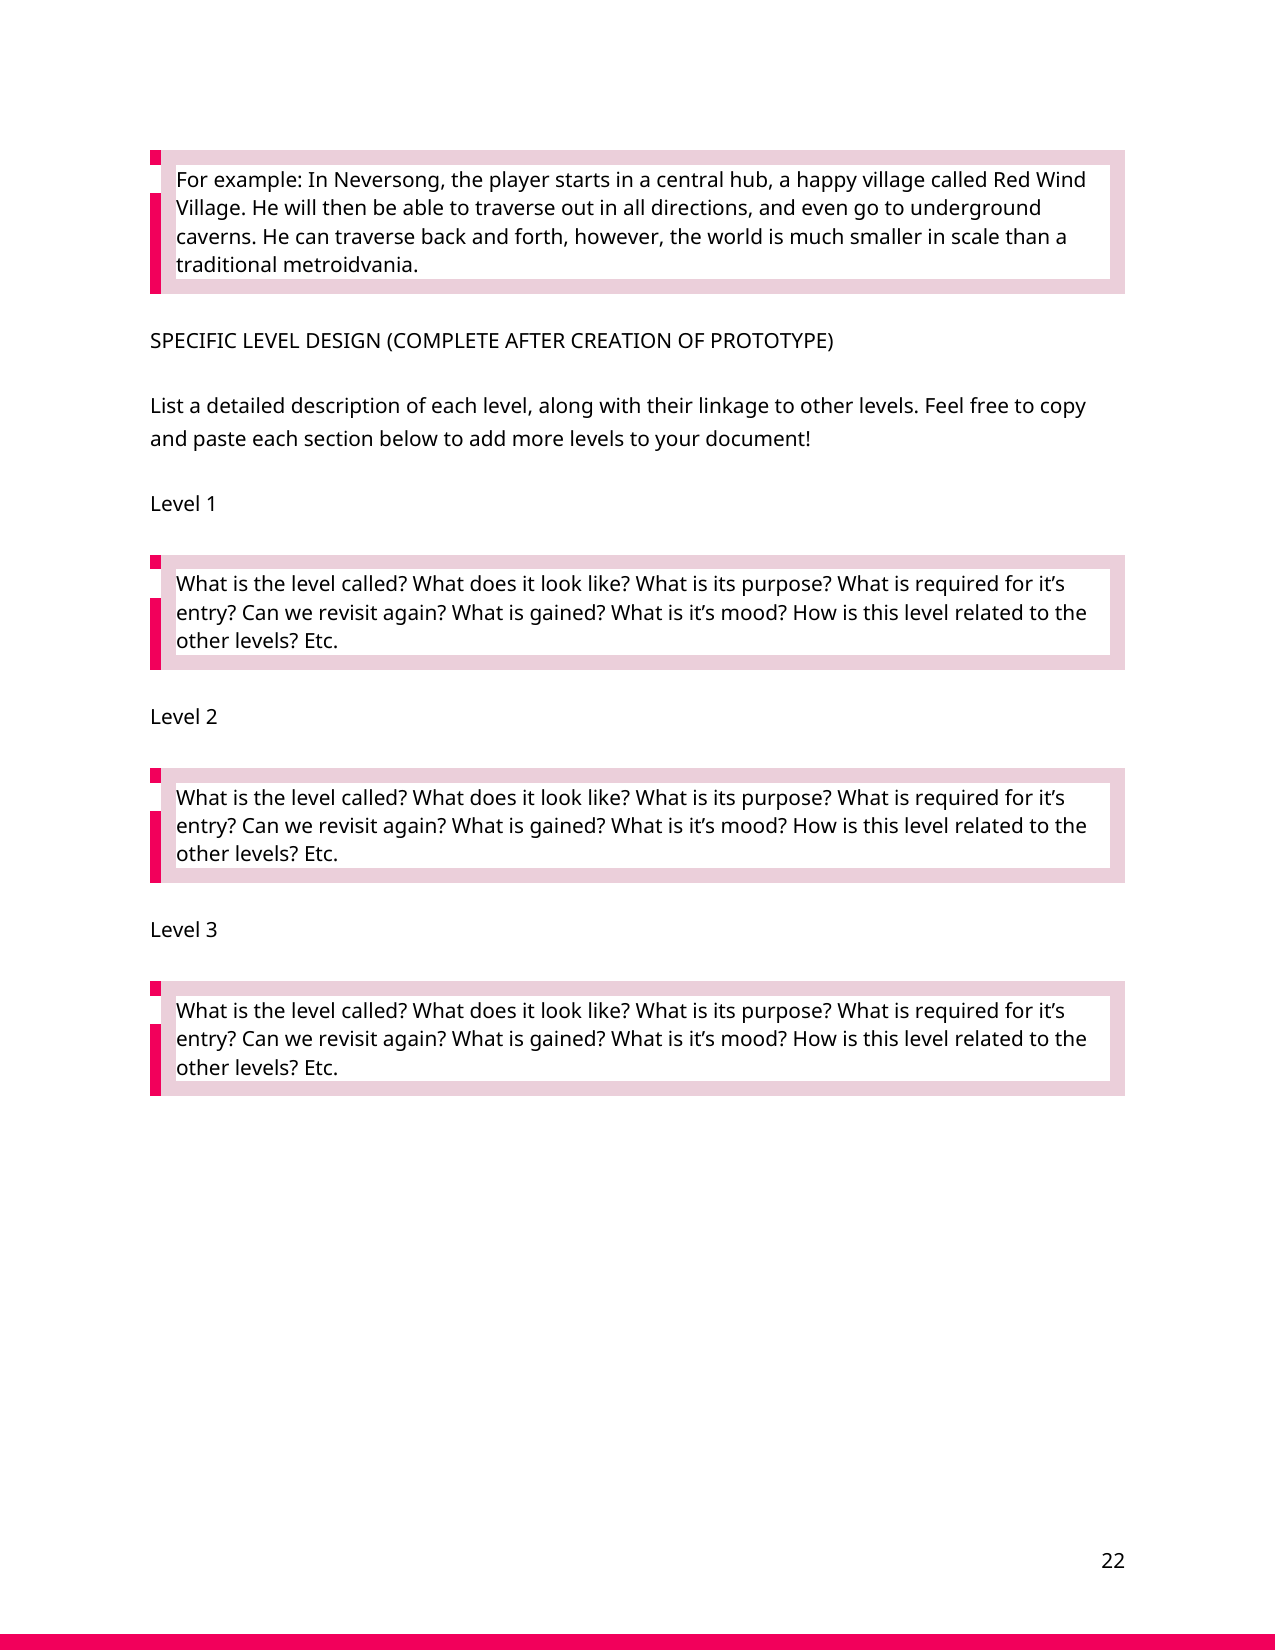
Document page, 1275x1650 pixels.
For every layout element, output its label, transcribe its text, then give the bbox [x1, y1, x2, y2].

text Level 2 [150, 702, 1125, 731]
table_header [150, 150, 161, 165]
table_header [150, 811, 161, 883]
table_header What is the level called? What does it look like? What is its purpose? What is required for it’s entry? Can we revisit again? What is gained? What is it’s mood? How is this level related to the other levels? Etc. [161, 768, 1125, 883]
table_header [150, 193, 161, 294]
table_header [150, 598, 161, 670]
table_header [150, 981, 161, 996]
table_header [150, 768, 161, 783]
table_header [150, 1024, 161, 1096]
table_header What is the level called? What does it look like? What is its purpose? What is required for it’s entry? Can we revisit again? What is gained? What is it’s mood? How is this level related to the other levels? Etc. [161, 981, 1125, 1096]
table_header For example: In Neversong, the player starts in a central hub, a happy village called Red Wind Village. He will then be able to traverse out in all directions, and even go to underground caverns. He can traverse back and forth, however, the world is much smaller in scale than a traditional metroidvania. [161, 150, 1125, 294]
table_header [150, 555, 161, 569]
text SPECIFIC LEVEL DESIGN (COMPLETE AFTER CREATION OF PROTOTYPE) [150, 326, 1125, 355]
text List a detailed description of each level, along with their linkage to other levels. Feel free to copy and paste each section below to add more levels to your document! [150, 392, 1125, 453]
text Level 3 [150, 916, 1125, 944]
text Level 1 [150, 489, 1125, 518]
table_header What is the level called? What does it look like? What is its purpose? What is required for it’s entry? Can we revisit again? What is gained? What is it’s mood? How is this level related to the other levels? Etc. [161, 555, 1125, 670]
